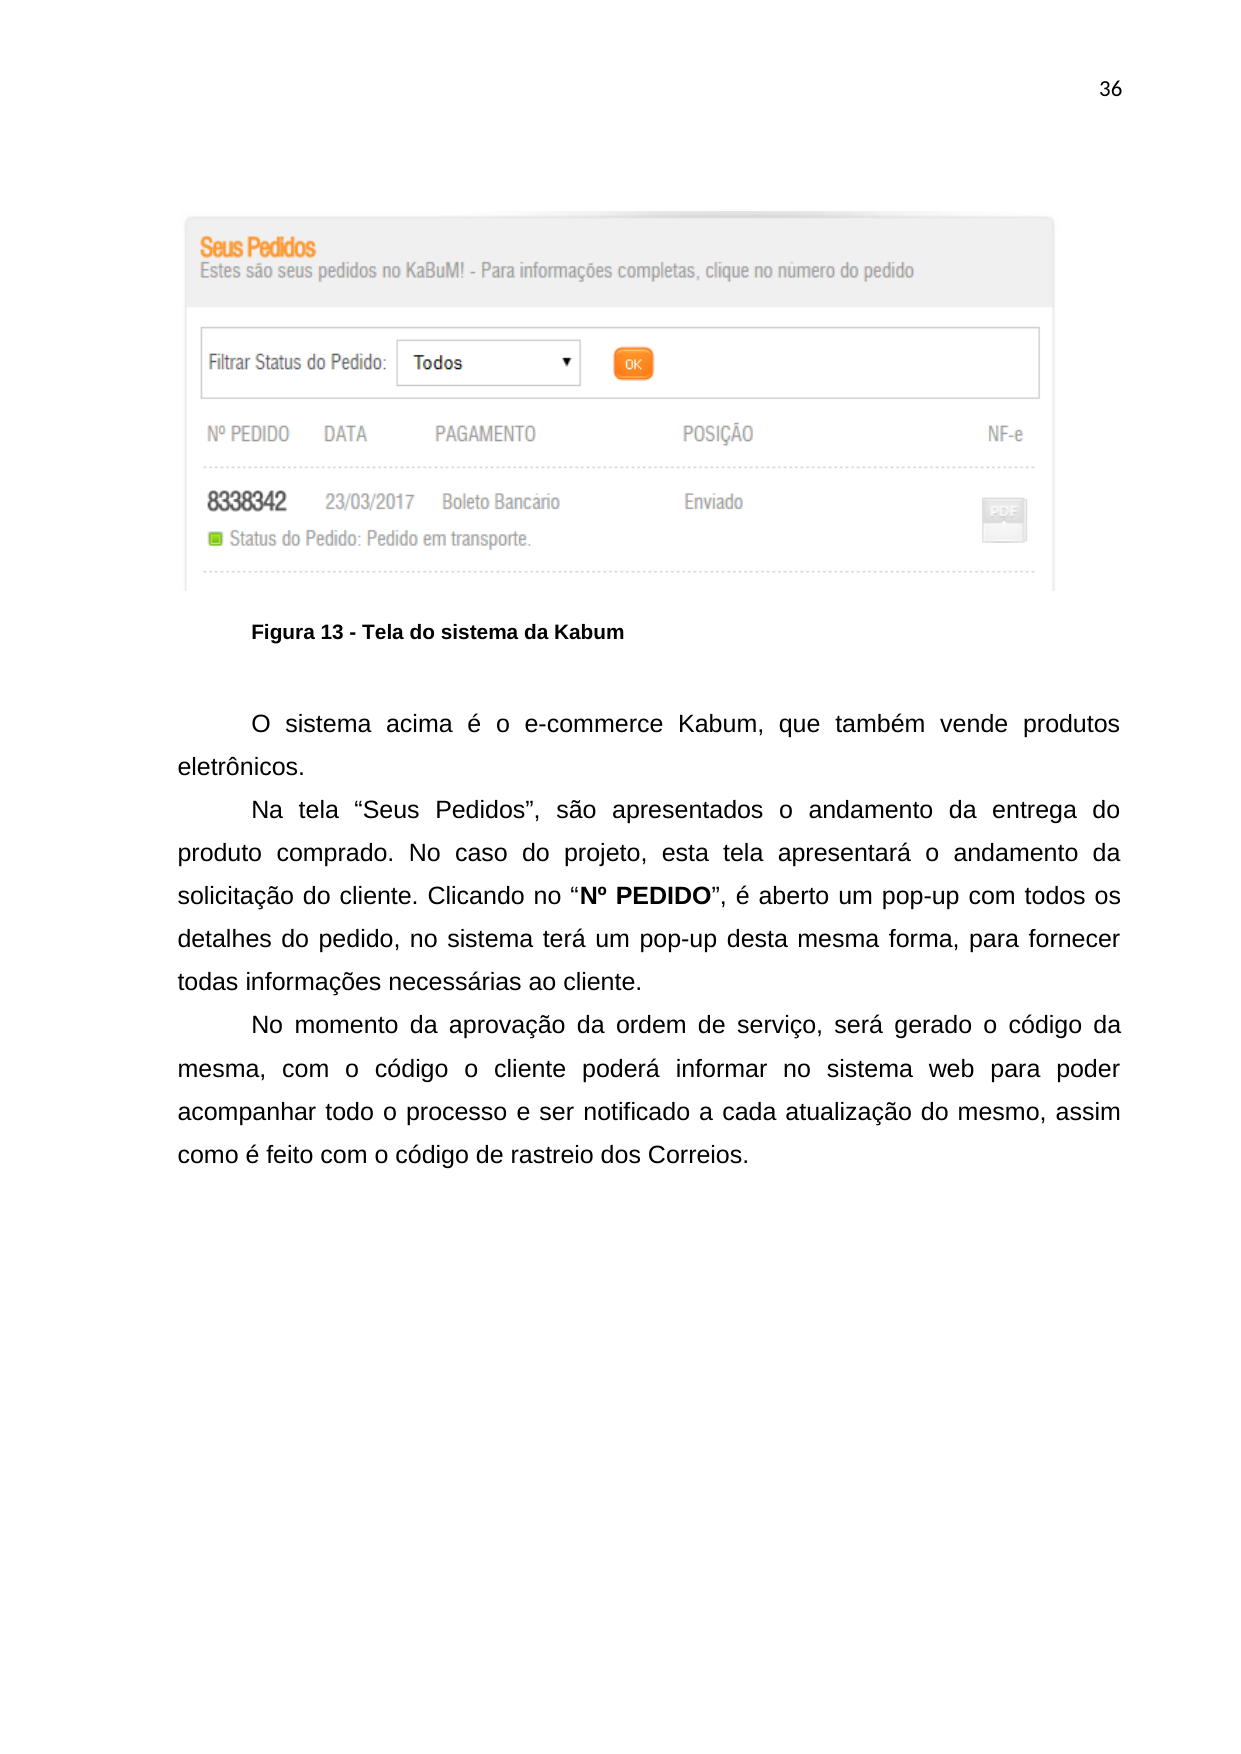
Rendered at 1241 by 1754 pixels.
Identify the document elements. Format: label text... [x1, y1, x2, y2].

text No momento da aprovação da ordem de serviço, será gerado o código da mesma, com o código o cliente poderá informar no sistema web para poder acompanhar todo o processo e ser notificado a cada atualização do mesmo, assim como é feito com o código de rastreio dos Correios. [177, 1011, 1122, 1169]
text O sistema acima é o e-commerce Kabum, que também vende produtos eletrônicos. [177, 709, 1122, 781]
picture [177, 211, 1063, 591]
text Figura 13 - Tela do sistema da Kabum [177, 620, 1122, 644]
text Na tela “Seus Pedidos”, são apresentados o andamento da entrega do produto comprado. No caso do projeto, esta tela apresentará o andamento da solicitação do cliente. Clicando no “Nº PEDIDO”, é aberto um pop-up com todos os detalhes do pedido, no sistema terá um pop-up desta mesma forma, para fornecer todas informações necessárias ao cliente. [177, 795, 1122, 996]
